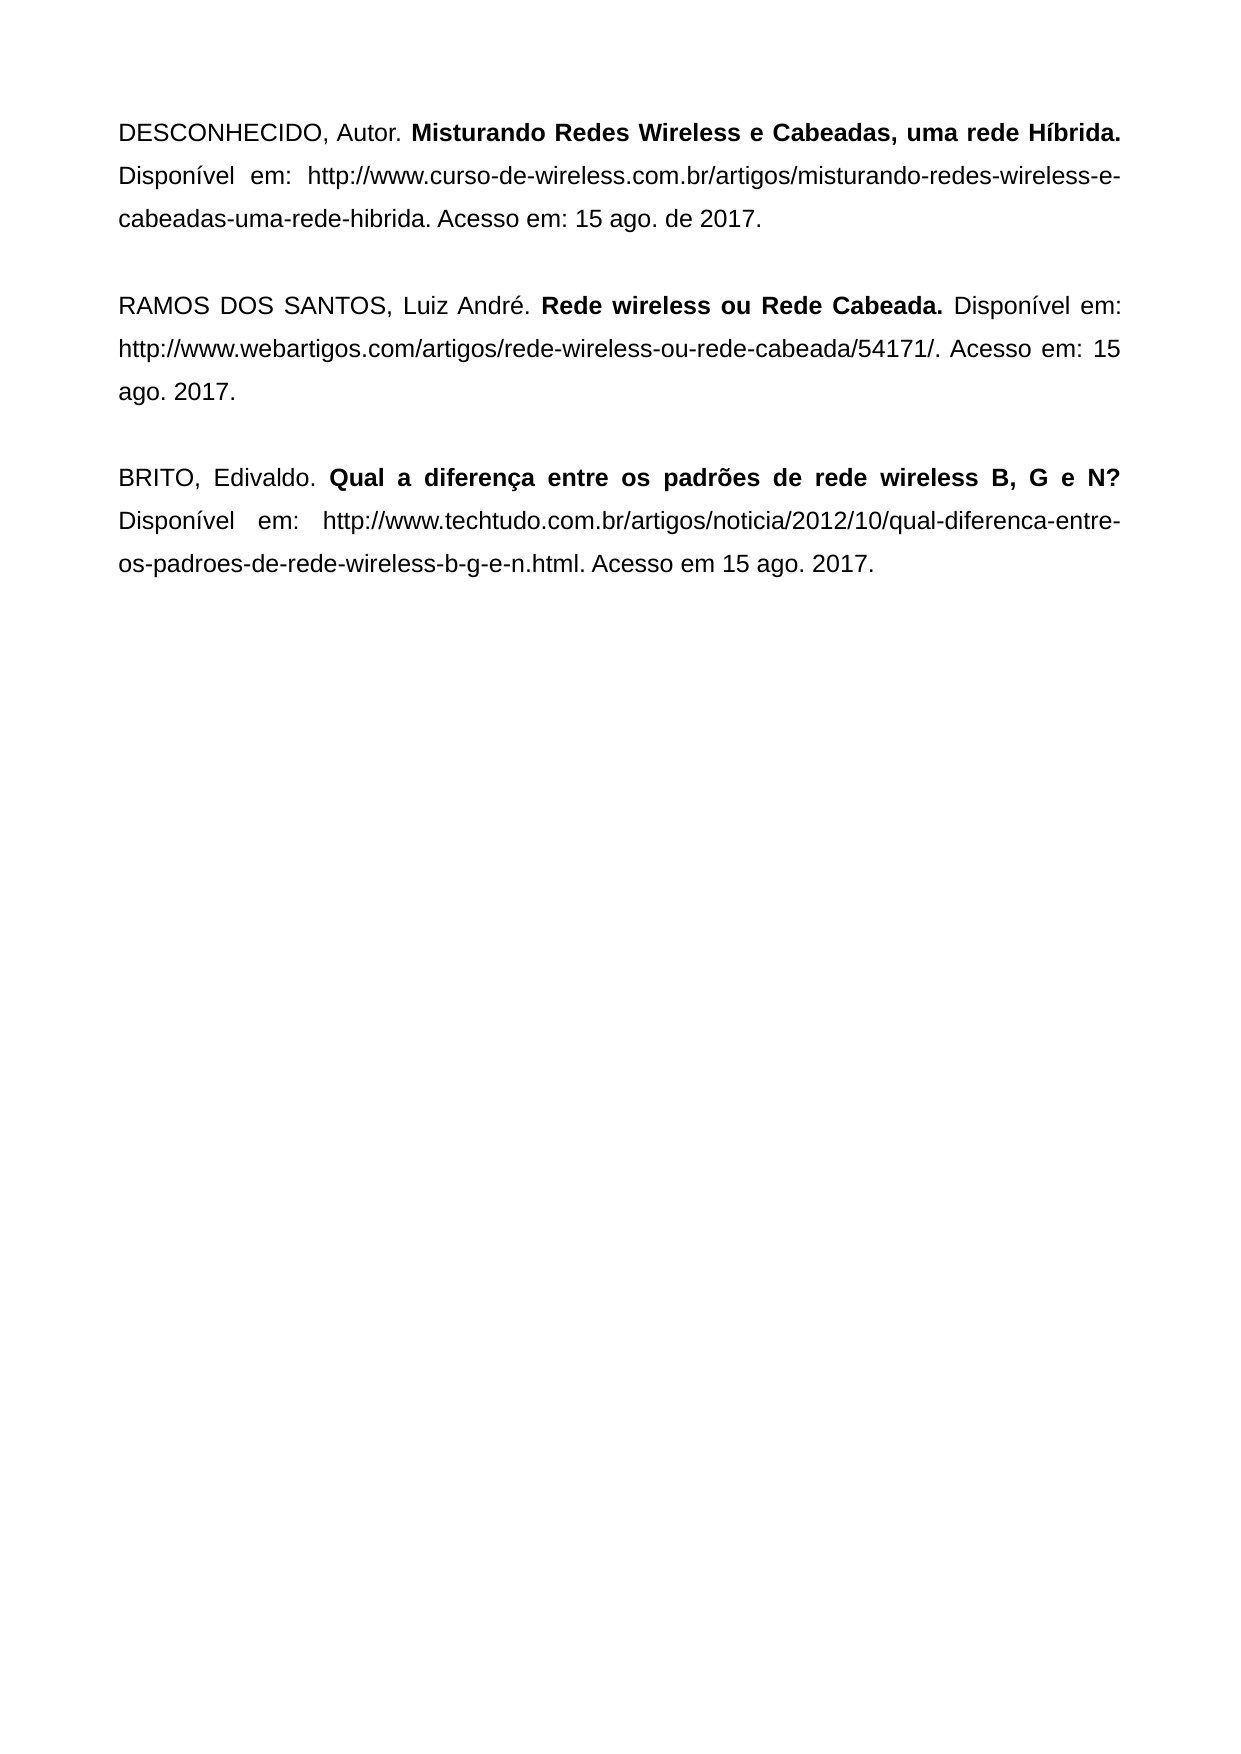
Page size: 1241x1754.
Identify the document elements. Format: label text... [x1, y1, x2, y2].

text RAMOS DOS SANTOS, Luiz André. Rede wireless ou Rede Cabeada. Disponível em: http://www.webartigos.com/artigos/rede-wireless-ou-rede-cabeada/54171/. Acesso em: 15 ago. 2017. [118, 291, 1122, 406]
text BRITO, Edivaldo. Qual a diferença entre os padrões de rede wireless B, G e N? Disponível em: http://www.techtudo.com.br/artigos/noticia/2012/10/qual-diferenca-entre-os-padroes-de-rede-wireless-b-g-e-n.html. Acesso em 15 ago. 2017. [118, 463, 1122, 578]
text DESCONHECIDO, Autor. Misturando Redes Wireless e Cabeadas, uma rede Híbrida. Disponível em: http://www.curso-de-wireless.com.br/artigos/misturando-redes-wireless-e-cabeadas-uma-rede-hibrida. Acesso em: 15 ago. de 2017. [118, 118, 1122, 233]
